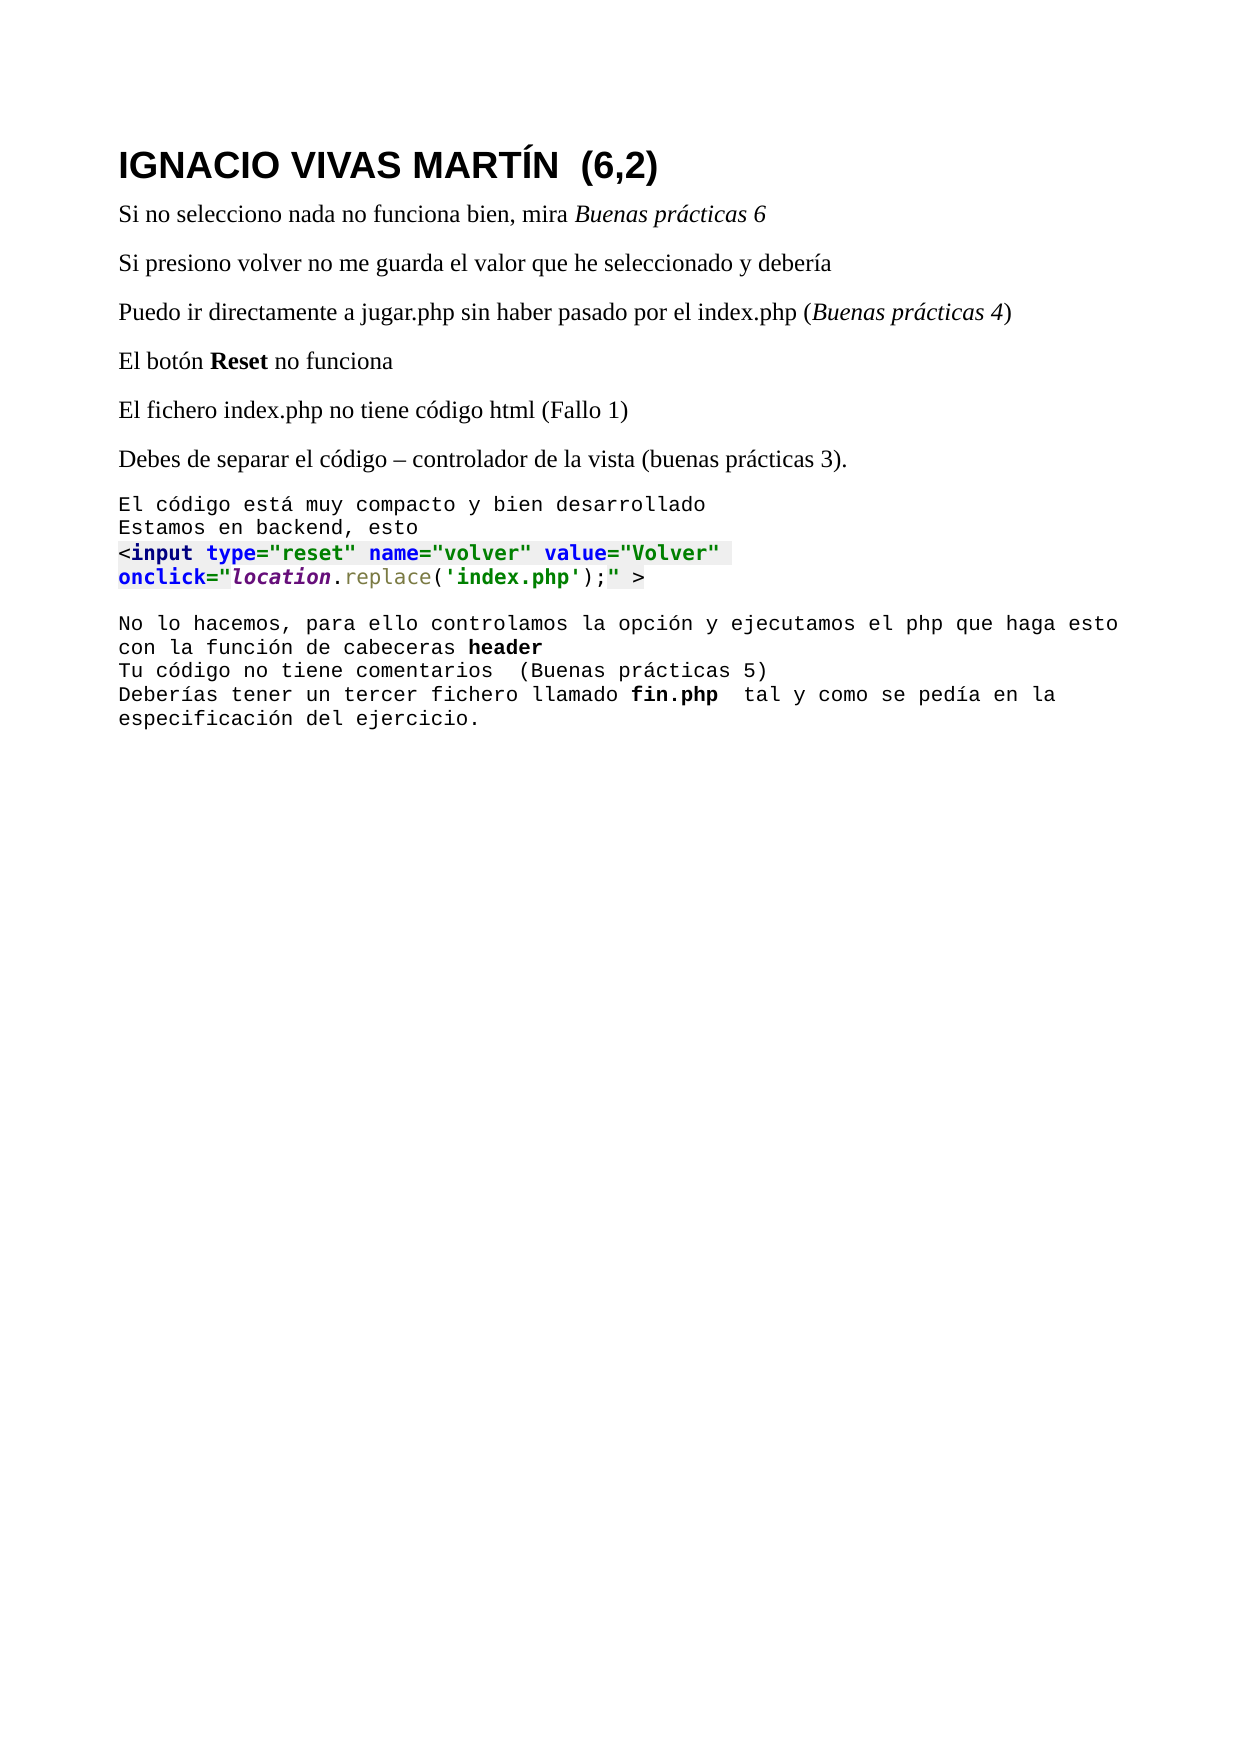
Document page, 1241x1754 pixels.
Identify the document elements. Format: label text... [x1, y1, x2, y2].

text No lo hacemos, para ello controlamos la opción y ejecutamos el php que haga esto con la función de cabeceras header [118, 613, 1122, 660]
text Deberías tener un tercer fichero llamado fin.php tal y como se pedía en la especificación del ejercicio. [118, 684, 1122, 731]
text Si no selecciono nada no funciona bien, mira Buenas prácticas 6 [118, 199, 1122, 228]
subtitle IGNACIO VIVAS MARTÍN (6,2) [118, 143, 1122, 187]
text El código está muy compacto y bien desarrollado [118, 494, 1122, 517]
text Si presiono volver no me guarda el valor que he seleccionado y debería [118, 248, 1122, 277]
text Estamos en backend, esto [118, 517, 1122, 541]
text <input type="reset" name="volver" value="Volver" onclick="location.replace('index.php');" > [118, 541, 1122, 589]
text Puedo ir directamente a jugar.php sin haber pasado por el index.php (Buenas prácticas 4) [118, 297, 1122, 326]
text Tu código no tiene comentarios (Buenas prácticas 5) [118, 660, 1122, 684]
text El botón Reset no funciona [118, 346, 1122, 375]
text El fichero index.php no tiene código html (Fallo 1) [118, 396, 1122, 424]
text Debes de separar el código – controlador de la vista (buenas prácticas 3). [118, 444, 1122, 473]
